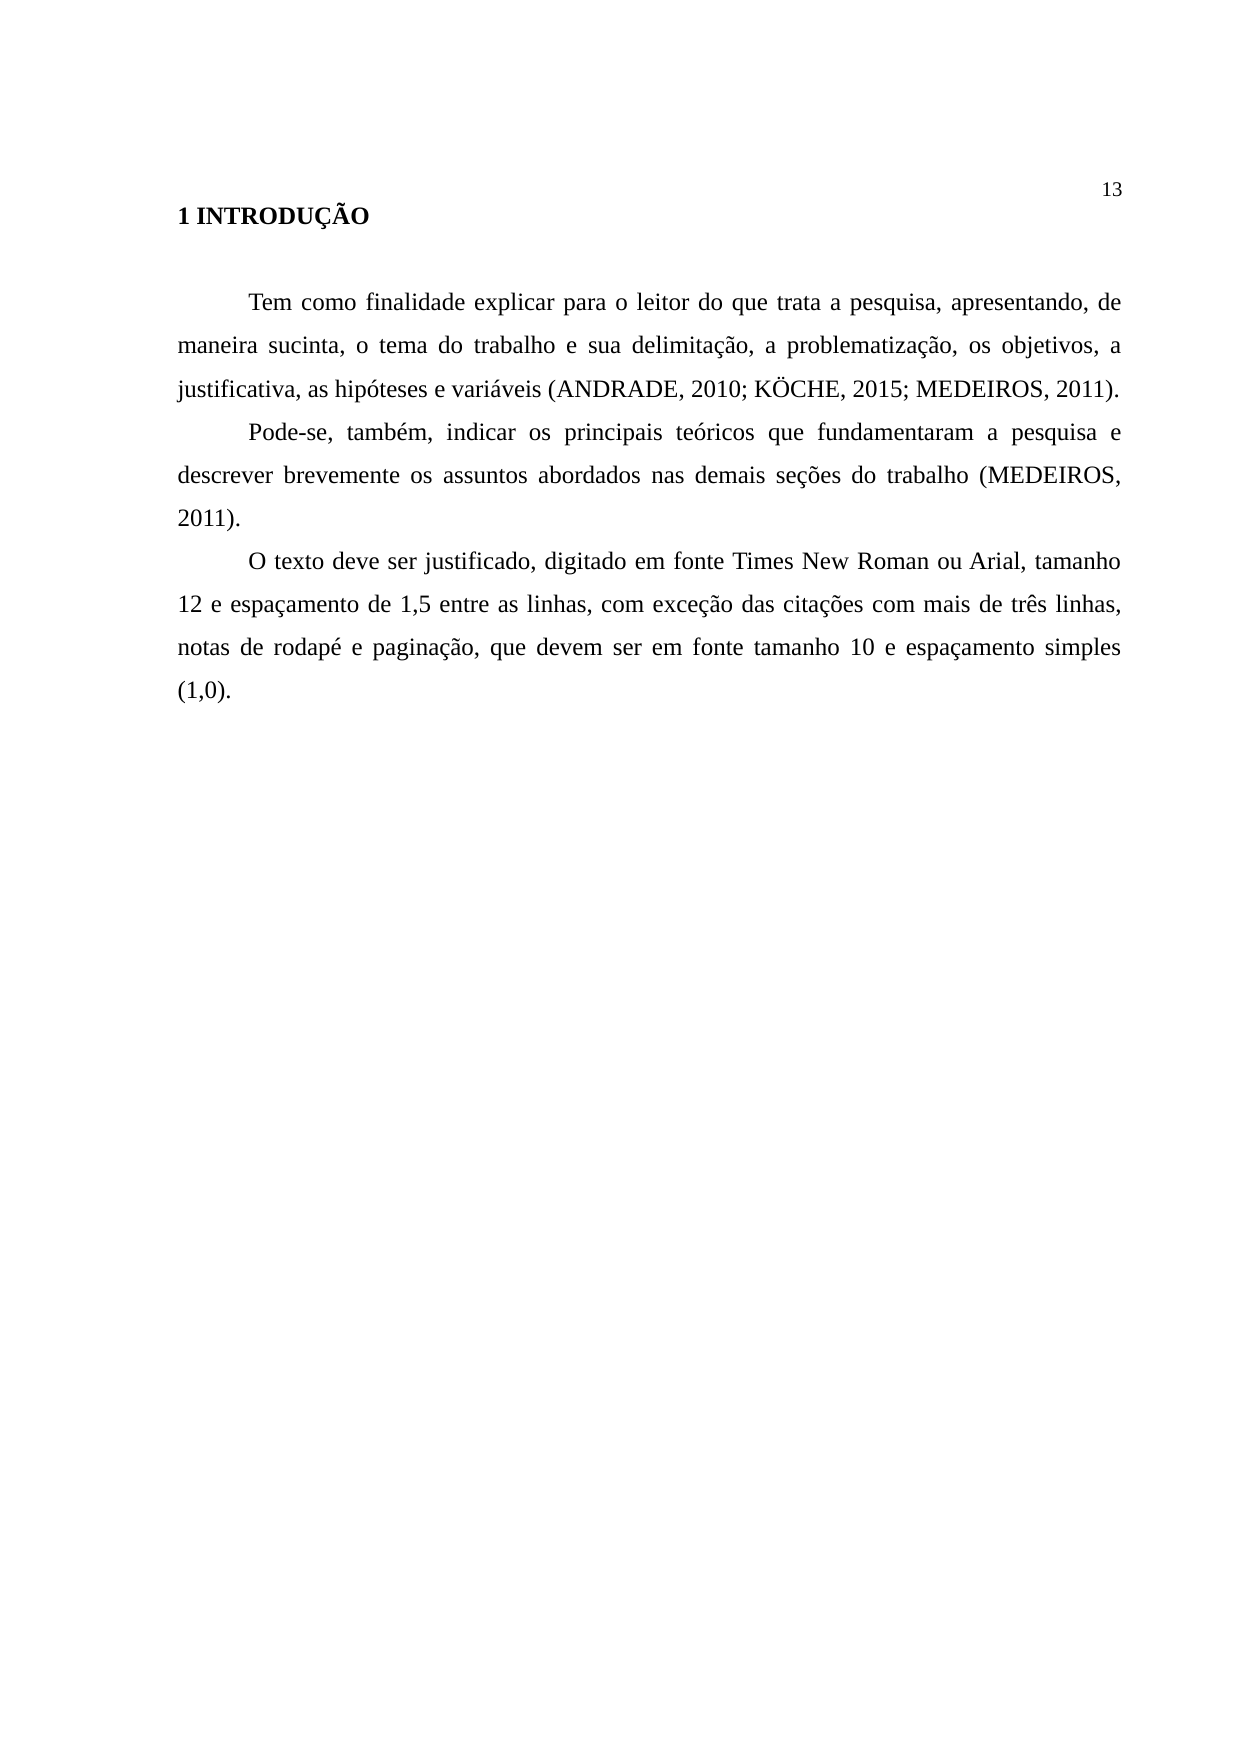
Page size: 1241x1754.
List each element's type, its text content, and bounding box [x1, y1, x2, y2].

text Pode-se, também, indicar os principais teóricos que fundamentaram a pesquisa e descrever brevemente os assuntos abordados nas demais seções do trabalho (MEDEIROS, 2011). [177, 417, 1122, 532]
text O texto deve ser justificado, digitado em fonte Times New Roman ou Arial, tamanho 12 e espaçamento de 1,5 entre as linhas, com exceção das citações com mais de três linhas, notas de rodapé e paginação, que devem ser em fonte tamanho 10 e espaçamento simples (1,0). [177, 546, 1122, 704]
text 1 INTRODUÇÃO [177, 201, 1122, 230]
text Tem como finalidade explicar para o leitor do que trata a pesquisa, apresentando, de maneira sucinta, o tema do trabalho e sua delimitação, a problematização, os objetivos, a justificativa, as hipóteses e variáveis (ANDRADE, 2010; KÖCHE, 2015; MEDEIROS, 2011). [177, 287, 1122, 402]
